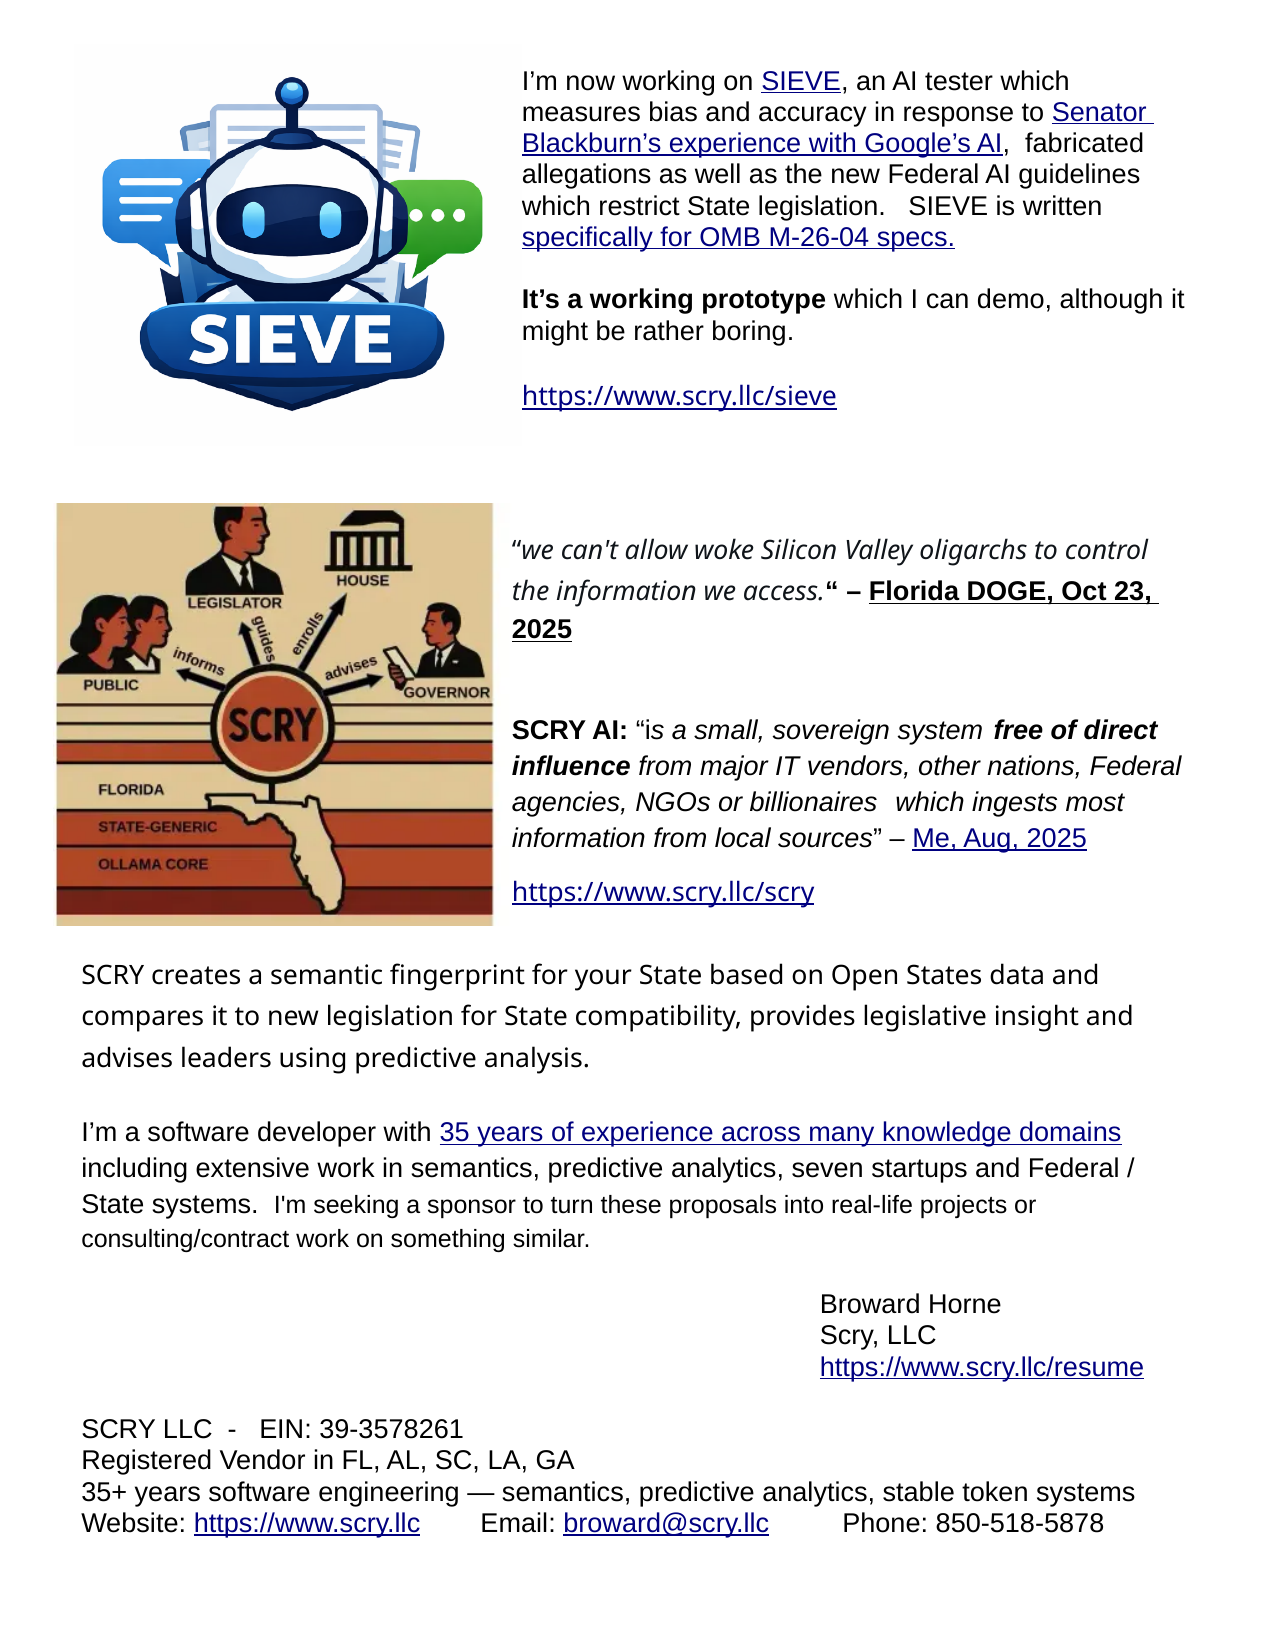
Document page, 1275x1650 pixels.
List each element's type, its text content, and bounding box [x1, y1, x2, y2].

picture [53, 503, 512, 926]
text SCRY LLC - EIN: 39-3578261 [81, 1413, 1192, 1444]
text I’m now working on SIEVE, an AI tester which measures bias and accuracy in response to Senator Blackburn’s experience with Google’s AI, fabricated allegations as well as the new Federal AI guidelines which restrict State legislation. SIEVE is written specifically for OMB M-26-04 specs. [522, 64, 1192, 252]
text https://www.scry.llc/resume [81, 1351, 1192, 1382]
text 35+ years software engineering — semantics, predictive analytics, stable token systems [81, 1476, 1192, 1507]
text Scry, LLC [81, 1319, 1192, 1351]
text https://www.scry.llc/scry [512, 873, 1192, 909]
text Broward Horne [81, 1288, 1192, 1319]
text Registered Vendor in FL, AL, SC, LA, GA [81, 1444, 1192, 1476]
text SCRY AI: “is a small, sovereign system free of direct influence from major IT vendors, other nations, Federal agencies, NGOs or billionaires which ingests most information from local sources” – Me, Aug, 2025 [512, 714, 1192, 853]
picture [73, 44, 522, 446]
text https://www.scry.llc/sieve [522, 377, 1192, 413]
text “we can't allow woke Silicon Valley oligarchs to control the information we access.“ – Florida DOGE, Oct 23, 2025 [512, 531, 1192, 644]
text SCRY creates a semantic fingerprint for your State based on Open States data and compares it to new legislation for State compatibility, provides legislative insight and advises leaders using predictive analysis. [81, 956, 1192, 1075]
text Website: https://www.scry.llc Email: broward@scry.llc Phone: 850-518-5878 [81, 1507, 1192, 1538]
text I’m a software developer with 35 years of experience across many knowledge domains including extensive work in semantics, predictive analytics, seven startups and Federal / State systems. I'm seeking a sponsor to turn these proposals into real-life projects or consulting/contract work on something similar. [81, 1116, 1192, 1252]
text It’s a working prototype which I can demo, although it might be rather boring. [522, 283, 1192, 346]
